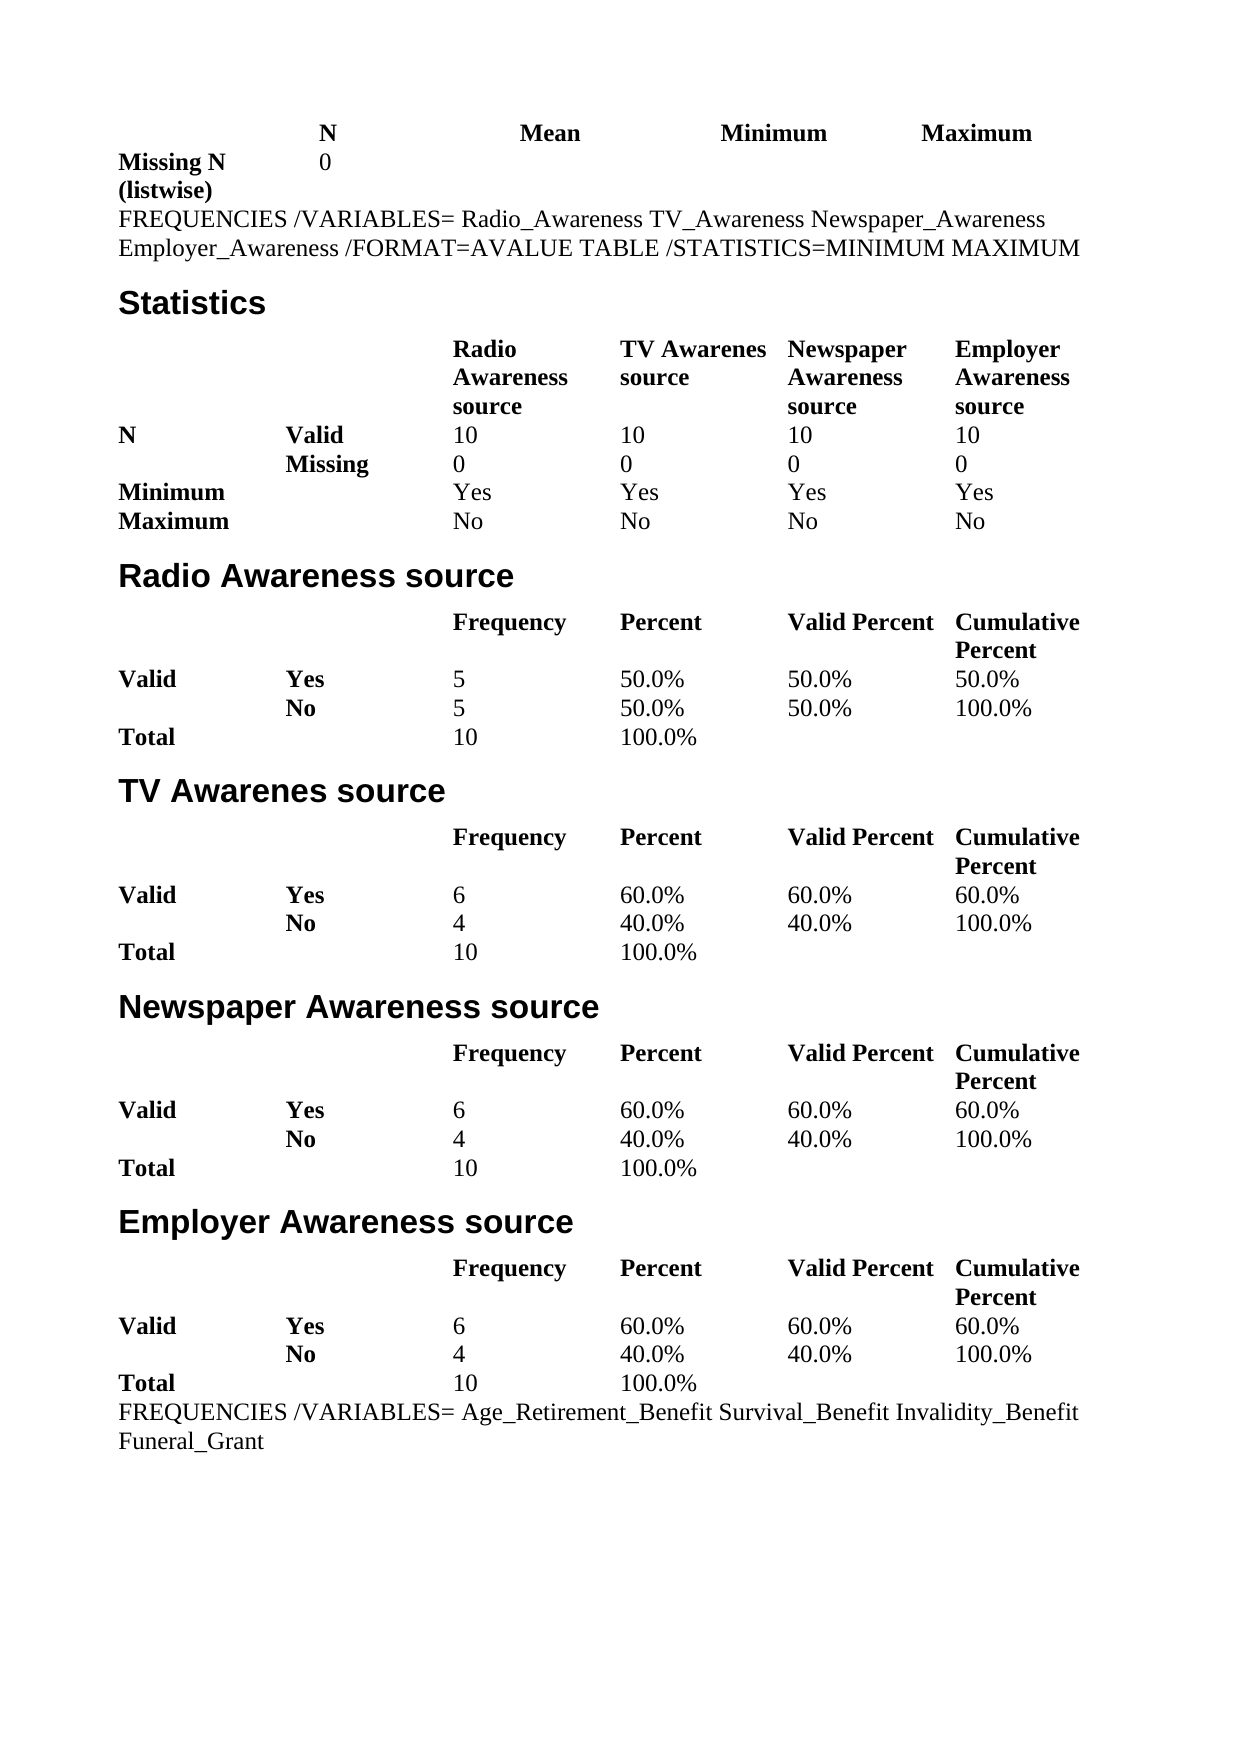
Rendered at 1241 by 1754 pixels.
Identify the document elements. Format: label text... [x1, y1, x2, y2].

table_cell 40.0% [788, 909, 955, 937]
table_cell 50.0% [955, 664, 1122, 693]
table_cell 10 [453, 1153, 620, 1181]
table_cell Valid [285, 420, 453, 449]
table_cell 0 [453, 449, 620, 477]
table_cell 60.0% [620, 1311, 787, 1339]
table_header Cumulative Percent [955, 1038, 1122, 1095]
table_cell 10 [453, 722, 620, 750]
table_header [118, 334, 285, 420]
table_cell Missing N (listwise) [118, 147, 319, 204]
table_header Valid Percent [788, 607, 955, 664]
table_cell 60.0% [955, 880, 1122, 908]
table_cell 50.0% [620, 693, 787, 722]
table_cell 60.0% [620, 880, 787, 908]
table_cell [788, 1368, 955, 1397]
table_header Cumulative Percent [955, 1253, 1122, 1311]
table_cell Yes [453, 478, 620, 506]
table_cell [955, 937, 1122, 966]
table_header Frequency [453, 1038, 620, 1095]
table_cell 10 [453, 420, 620, 449]
table_cell 60.0% [788, 1095, 955, 1124]
table_cell 40.0% [788, 1124, 955, 1153]
table_cell 60.0% [788, 1311, 955, 1339]
table_header Radio Awareness source [453, 334, 620, 420]
table_cell 6 [453, 1095, 620, 1124]
subtitle TV Awarenes source [118, 771, 1122, 810]
table_cell Valid [118, 664, 285, 722]
table_cell 10 [620, 420, 787, 449]
table_cell 4 [453, 1124, 620, 1153]
table_cell Total [118, 937, 453, 966]
table_cell [955, 722, 1122, 750]
subtitle Radio Awareness source [118, 556, 1122, 594]
table_header Employer Awareness source [955, 334, 1122, 420]
table_cell 60.0% [788, 880, 955, 908]
table_cell N [118, 420, 285, 477]
table_cell [955, 1153, 1122, 1181]
table_header Valid Percent [788, 1038, 955, 1095]
table_header [118, 1253, 285, 1311]
table_header N [319, 118, 519, 147]
table_header [118, 822, 285, 880]
table_header [118, 118, 319, 147]
table_header [118, 607, 285, 664]
table_cell 4 [453, 1340, 620, 1368]
table_header Minimum [720, 118, 921, 147]
table_cell No [285, 1340, 453, 1368]
table_header Frequency [453, 1253, 620, 1311]
table_cell [788, 1153, 955, 1181]
table_cell 6 [453, 880, 620, 908]
table_cell 50.0% [788, 664, 955, 693]
table_cell 60.0% [955, 1311, 1122, 1339]
table_header Frequency [453, 822, 620, 880]
table_cell 10 [955, 420, 1122, 449]
table_cell Missing [285, 449, 453, 477]
table_header [285, 334, 453, 420]
table_header Cumulative Percent [955, 607, 1122, 664]
table_cell 40.0% [620, 1124, 787, 1153]
table_cell Total [118, 722, 453, 750]
table_cell 100.0% [620, 937, 787, 966]
table_cell 100.0% [620, 722, 787, 750]
subtitle Employer Awareness source [118, 1202, 1122, 1241]
table_cell 4 [453, 909, 620, 937]
table_cell 100.0% [955, 1124, 1122, 1153]
table_header Maximum [921, 118, 1122, 147]
table_cell 100.0% [620, 1153, 787, 1181]
table_header Percent [620, 1038, 787, 1095]
table_cell Valid [118, 1095, 285, 1153]
table_cell 60.0% [620, 1095, 787, 1124]
table_cell 100.0% [955, 1340, 1122, 1368]
table_cell 0 [319, 147, 519, 204]
table_cell No [788, 506, 955, 535]
table_cell Valid [118, 880, 285, 937]
table_header [285, 1038, 453, 1095]
table_cell Total [118, 1153, 453, 1181]
table_cell No [285, 1124, 453, 1153]
text FREQUENCIES /VARIABLES= Age_Retirement_Benefit Survival_Benefit Invalidity_Benefit Funeral_Grant [118, 1397, 1122, 1454]
table_cell Yes [285, 664, 453, 693]
table_cell 100.0% [955, 909, 1122, 937]
table_cell 0 [955, 449, 1122, 477]
table_header Cumulative Percent [955, 822, 1122, 880]
table_header Valid Percent [788, 1253, 955, 1311]
table_cell 100.0% [955, 693, 1122, 722]
table_header Mean [520, 118, 720, 147]
table_cell 40.0% [620, 909, 787, 937]
table_header Newspaper Awareness source [788, 334, 955, 420]
table_cell 40.0% [788, 1340, 955, 1368]
table_cell Yes [788, 478, 955, 506]
table_cell Minimum [118, 478, 453, 506]
table_cell No [620, 506, 787, 535]
table_cell 50.0% [788, 693, 955, 722]
table_cell 50.0% [620, 664, 787, 693]
table_cell 10 [453, 937, 620, 966]
table_cell No [285, 693, 453, 722]
table_cell 40.0% [620, 1340, 787, 1368]
table_cell 10 [788, 420, 955, 449]
table_cell No [955, 506, 1122, 535]
table_cell 0 [788, 449, 955, 477]
table_cell Yes [285, 1095, 453, 1124]
table_cell 10 [453, 1368, 620, 1397]
table_header Valid Percent [788, 822, 955, 880]
table_header [285, 607, 453, 664]
table_cell Maximum [118, 506, 453, 535]
table_cell Valid [118, 1311, 285, 1368]
table_header Frequency [453, 607, 620, 664]
table_cell No [453, 506, 620, 535]
table_cell [921, 147, 1122, 204]
table_cell [788, 722, 955, 750]
table_cell [955, 1368, 1122, 1397]
table_header [285, 1253, 453, 1311]
table_cell Yes [620, 478, 787, 506]
table_cell 100.0% [620, 1368, 787, 1397]
table_cell 0 [620, 449, 787, 477]
table_cell Yes [955, 478, 1122, 506]
table_cell 5 [453, 664, 620, 693]
table_cell 5 [453, 693, 620, 722]
table_header [285, 822, 453, 880]
table_cell No [285, 909, 453, 937]
table_cell Yes [285, 1311, 453, 1339]
table_header Percent [620, 1253, 787, 1311]
table_cell 60.0% [955, 1095, 1122, 1124]
table_cell [720, 147, 921, 204]
table_header [118, 1038, 285, 1095]
table_cell Total [118, 1368, 453, 1397]
subtitle Newspaper Awareness source [118, 987, 1122, 1025]
table_cell [520, 147, 720, 204]
table_header Percent [620, 607, 787, 664]
text FREQUENCIES /VARIABLES= Radio_Awareness TV_Awareness Newspaper_Awareness Employer_Awareness /FORMAT=AVALUE TABLE /STATISTICS=MINIMUM MAXIMUM [118, 204, 1122, 262]
table_header TV Awarenes source [620, 334, 787, 420]
subtitle Statistics [118, 283, 1122, 321]
table_header Percent [620, 822, 787, 880]
table_cell Yes [285, 880, 453, 908]
table_cell [788, 937, 955, 966]
table_cell 6 [453, 1311, 620, 1339]
